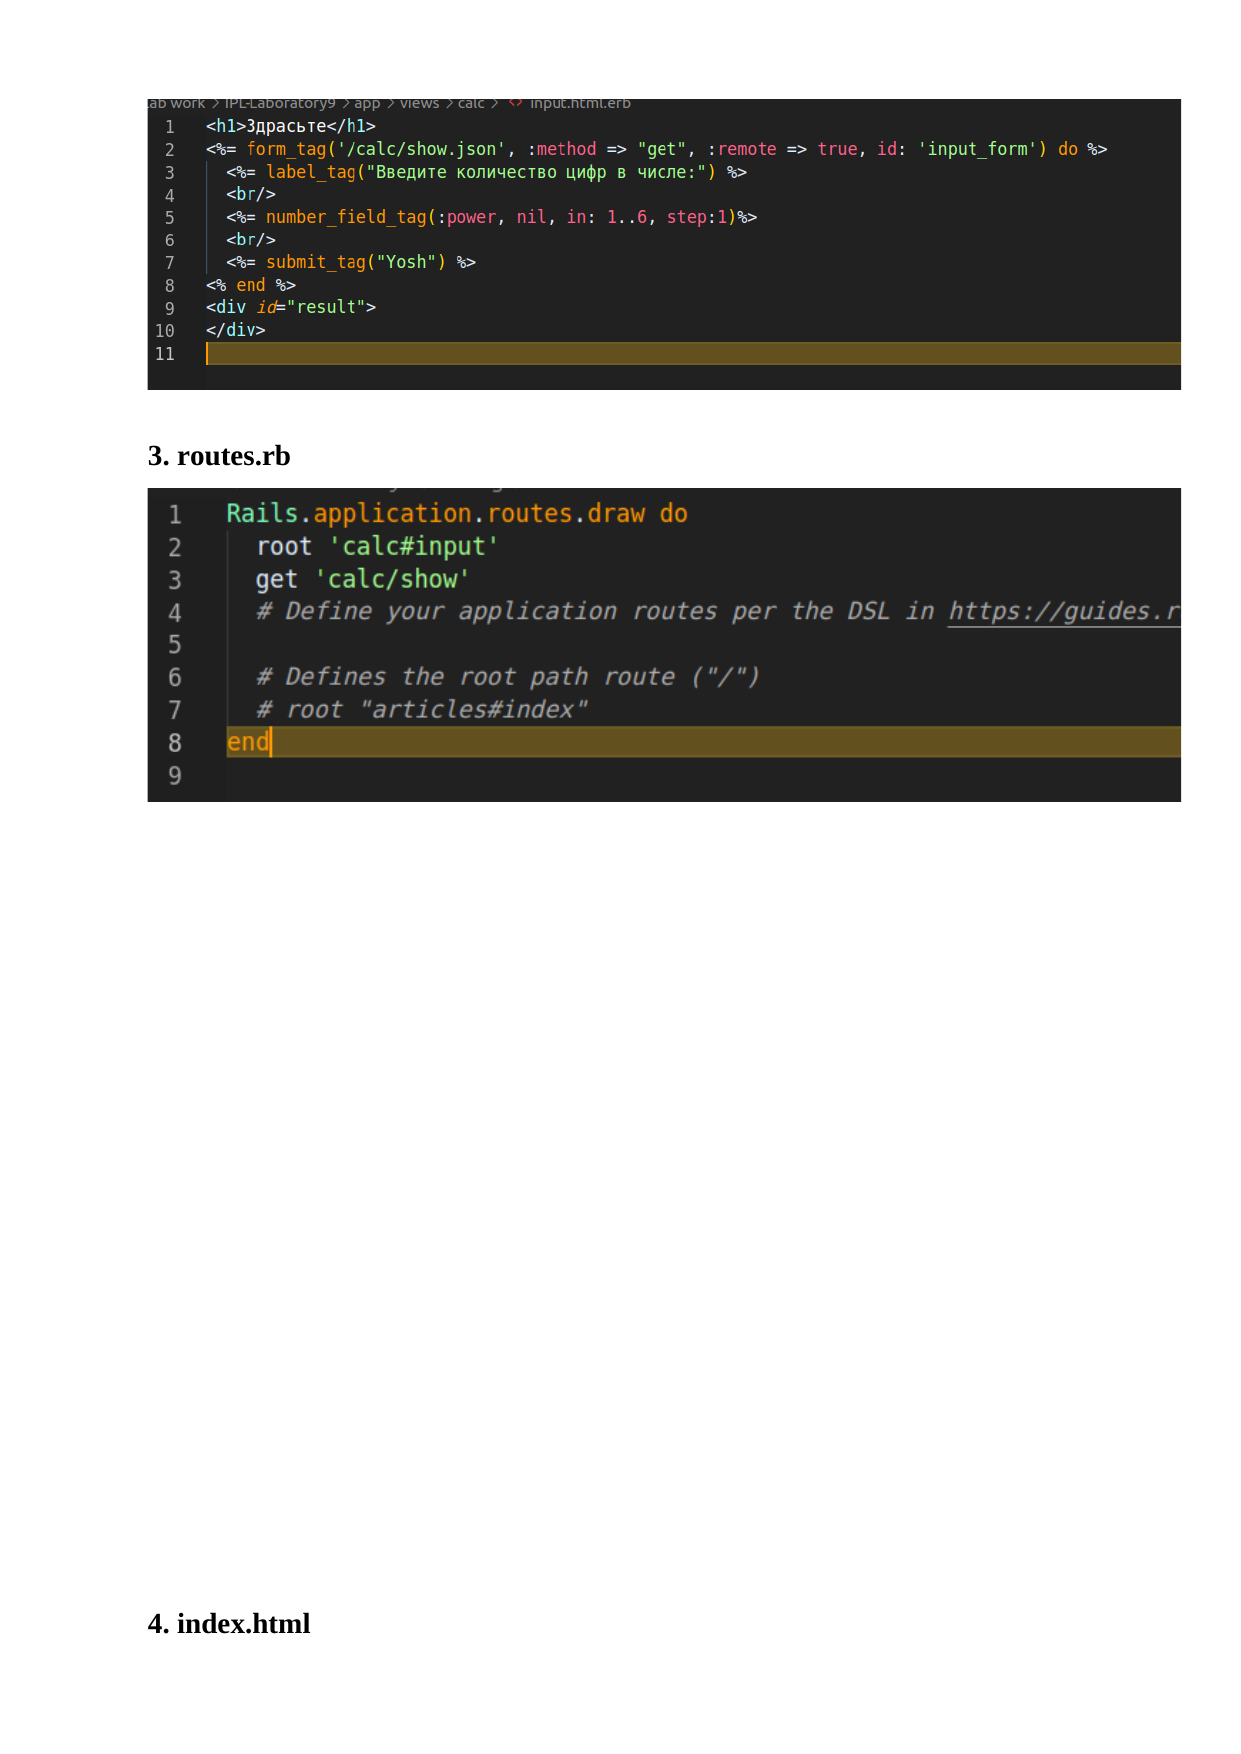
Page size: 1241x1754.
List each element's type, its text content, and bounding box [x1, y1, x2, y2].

text 3. routes.rb [148, 438, 1181, 471]
text 4. index.html [148, 1606, 1181, 1640]
picture [147, 488, 1182, 802]
picture [147, 99, 1182, 390]
